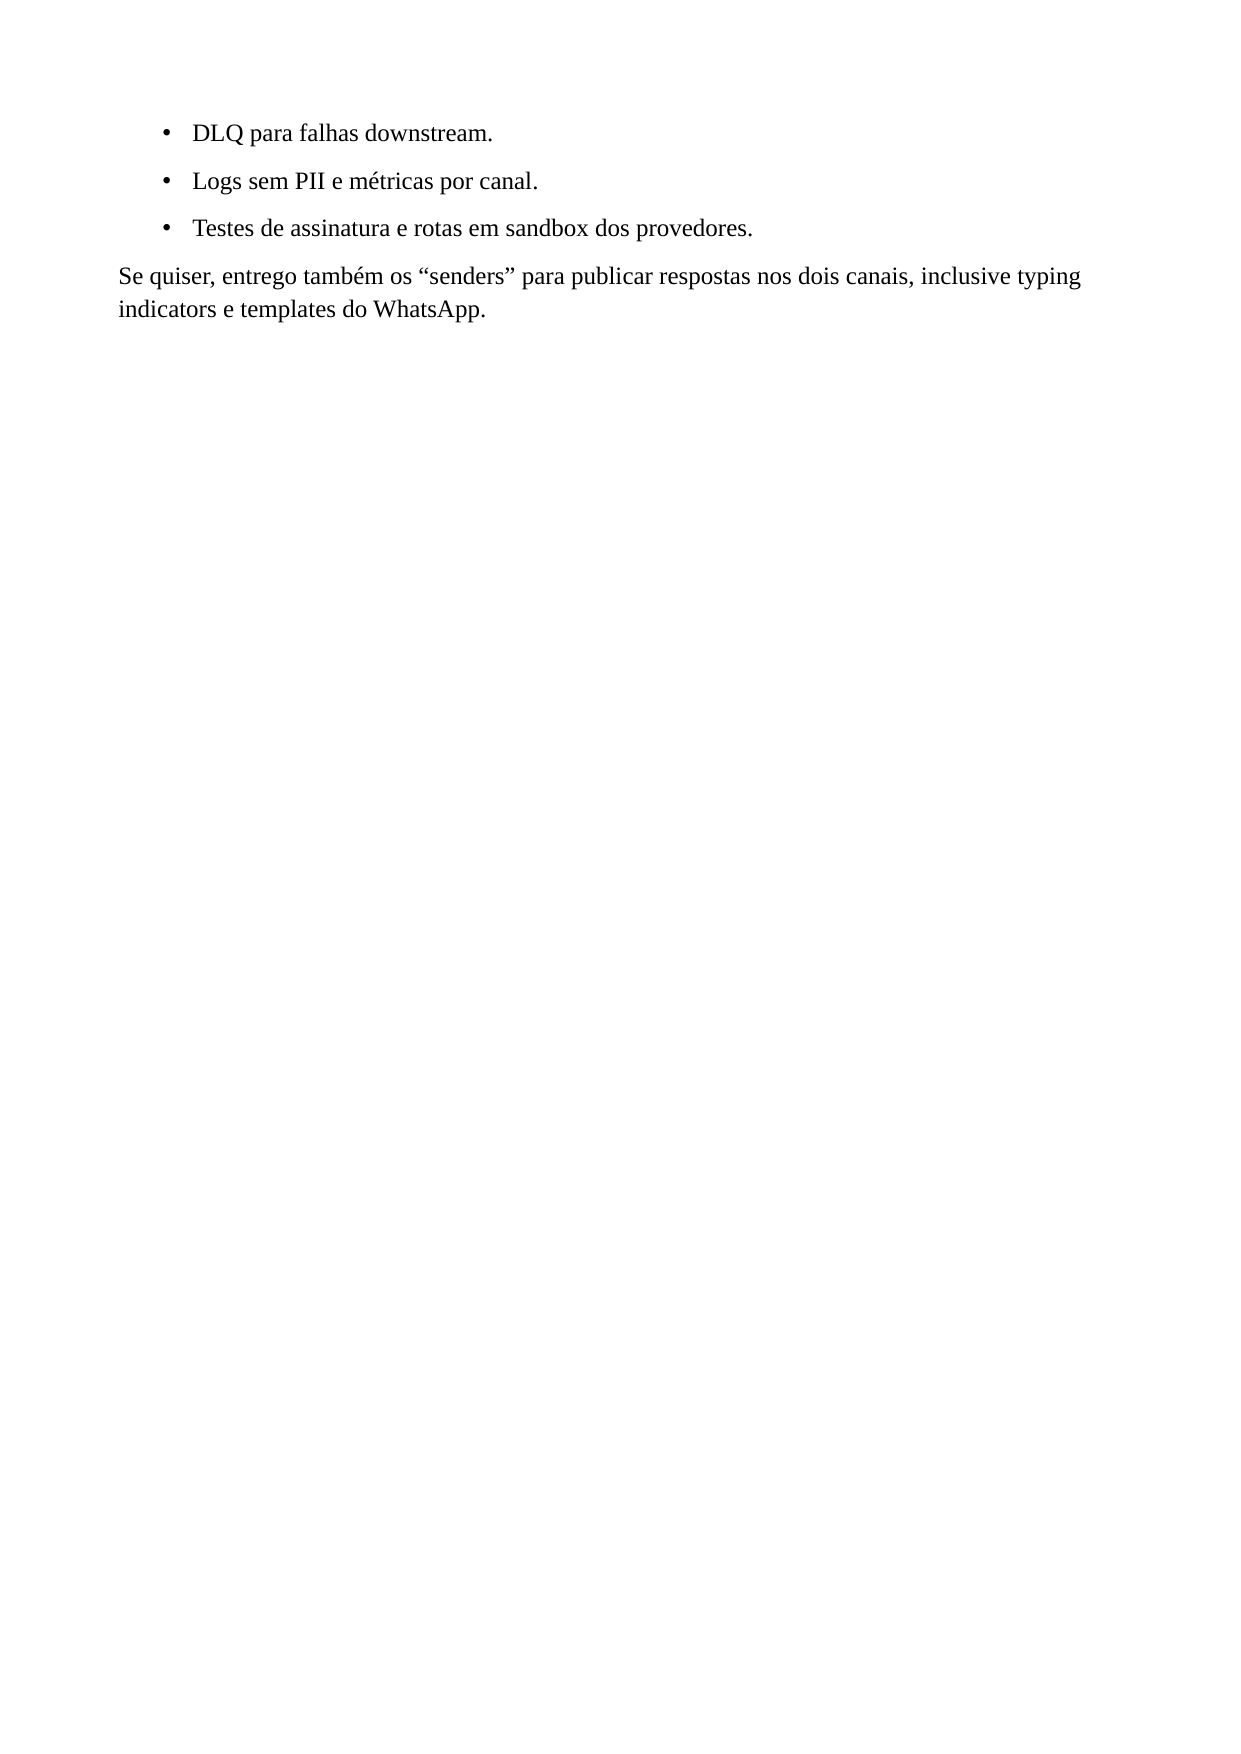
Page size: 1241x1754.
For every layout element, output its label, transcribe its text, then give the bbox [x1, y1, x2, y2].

text Se quiser, entrego também os “senders” para publicar respostas nos dois canais, inclusive typing indicators e templates do WhatsApp. [118, 261, 1122, 323]
list DLQ para falhas downstream. [162, 118, 1122, 147]
list Testes de assinatura e rotas em sandbox dos provedores. [162, 213, 1122, 242]
list Logs sem PII e métricas por canal. [162, 166, 1122, 194]
